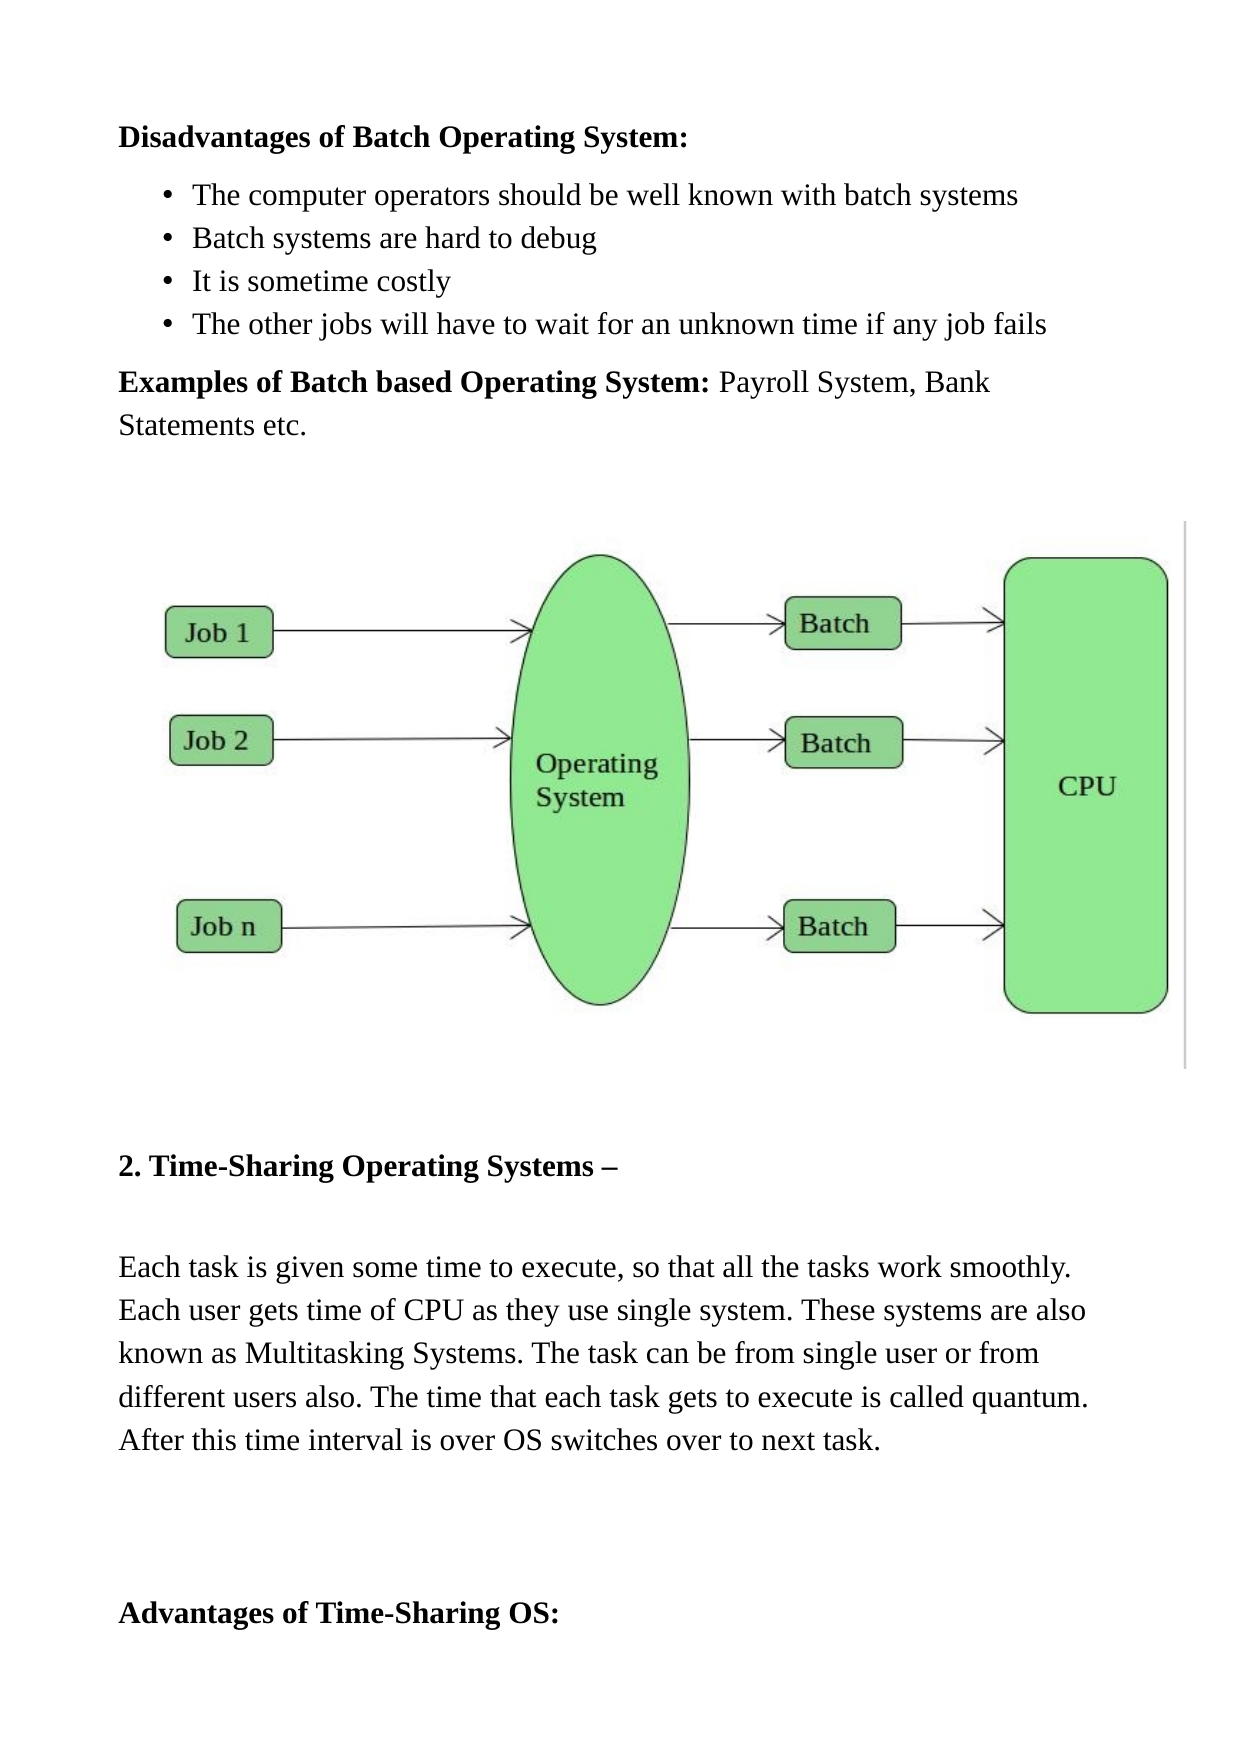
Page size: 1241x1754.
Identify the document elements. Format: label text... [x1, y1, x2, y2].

picture [118, 521, 1187, 1069]
list It is sometime costly [162, 262, 1122, 298]
text Disadvantages of Batch Operating System: [118, 118, 1122, 154]
text 2. Time-Sharing Operating Systems – [118, 1148, 1122, 1183]
list Batch systems are hard to debug [162, 219, 1122, 255]
text Each task is given some time to execute, so that all the tasks work smoothly. Each user gets time of CPU as they use single system. These systems are also known as Multitasking Systems. The task can be from single user or from different users also. The time that each task gets to execute is called quantum. After this time interval is over OS switches over to next task. [118, 1205, 1122, 1457]
text Advantages of Time-Sharing OS: [118, 1594, 1122, 1630]
text Examples of Batch based Operating System: Payroll System, Bank Statements etc. [118, 363, 1122, 442]
list The computer operators should be well known with batch systems [162, 176, 1122, 212]
list The other jobs will have to wait for an unknown time if any job fails [162, 305, 1122, 341]
